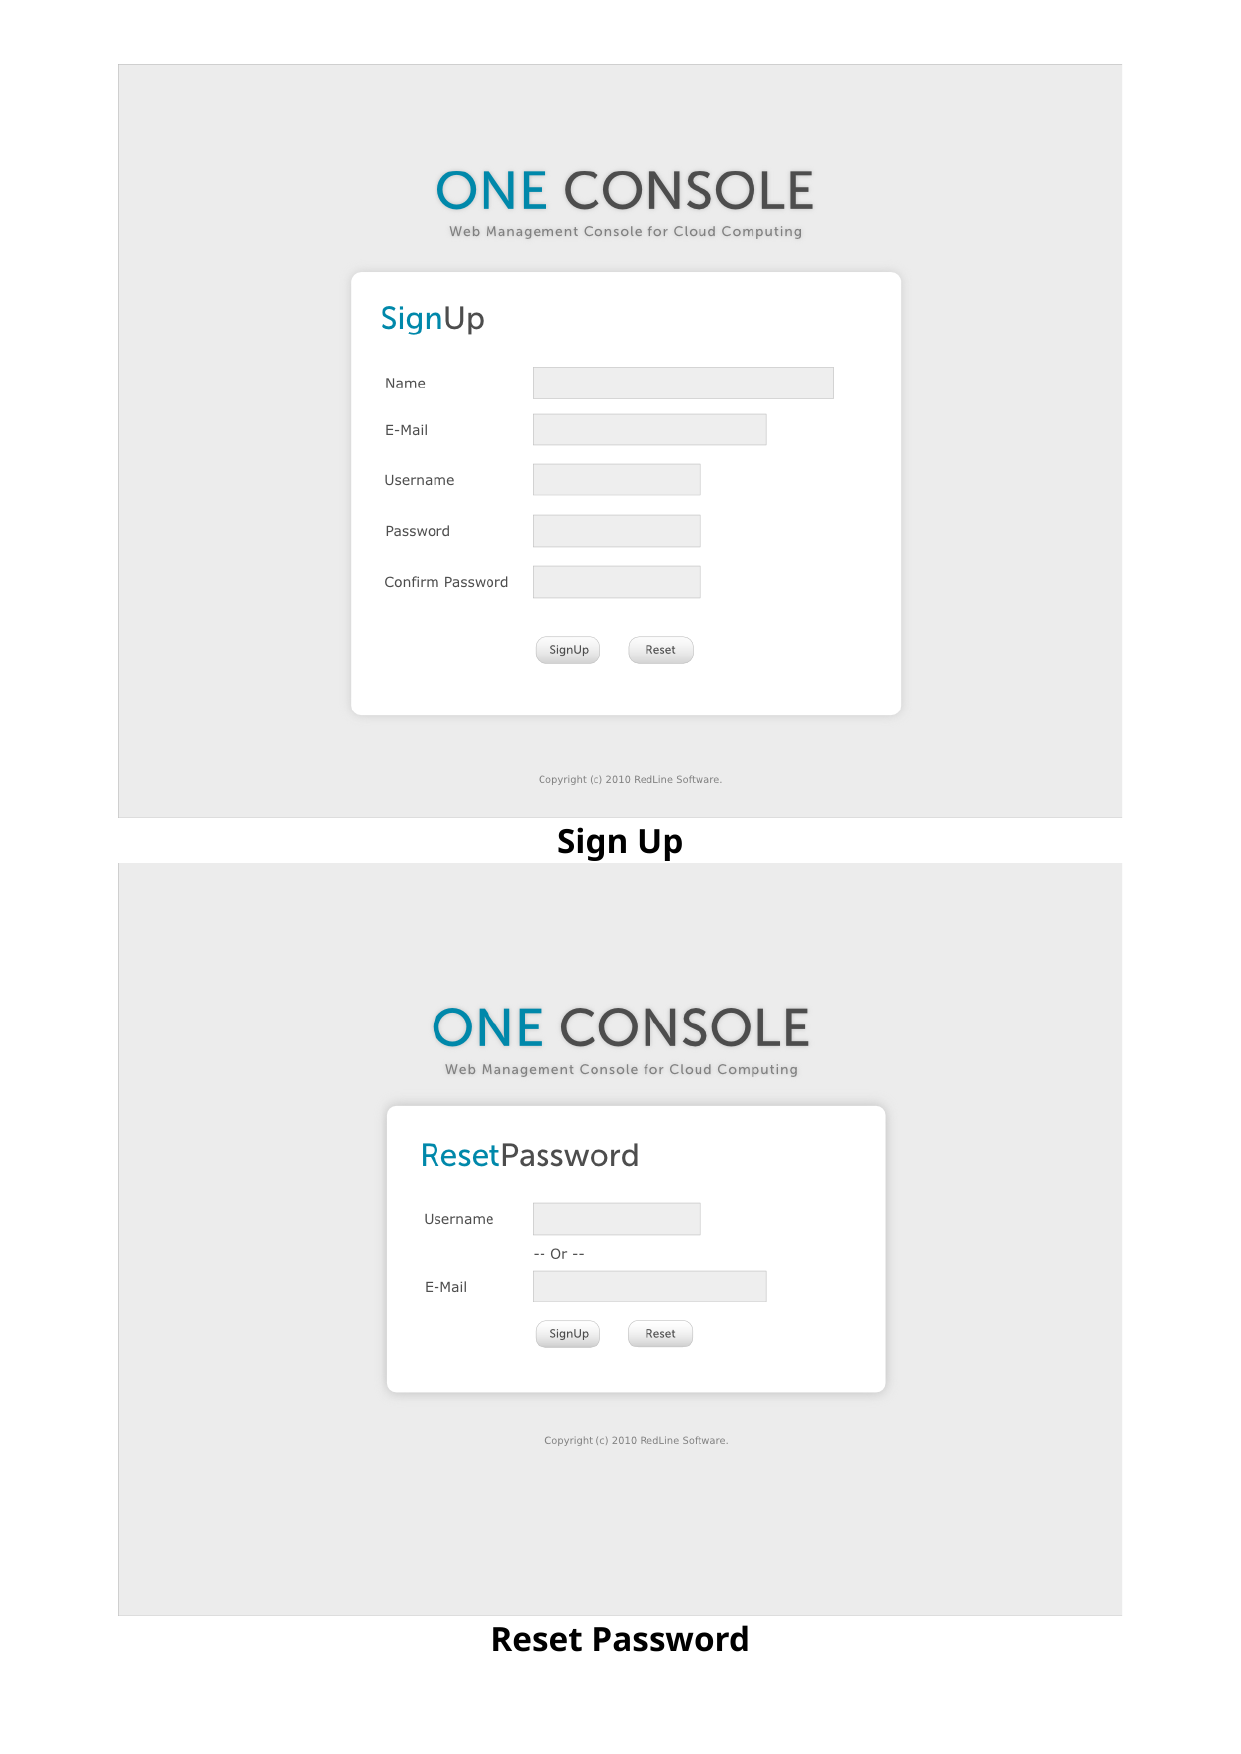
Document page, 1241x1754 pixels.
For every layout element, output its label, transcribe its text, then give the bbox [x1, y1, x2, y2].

picture [118, 863, 1123, 1616]
text Reset Password [118, 1616, 1122, 1661]
picture [118, 64, 1123, 818]
text Sign Up [118, 818, 1122, 863]
